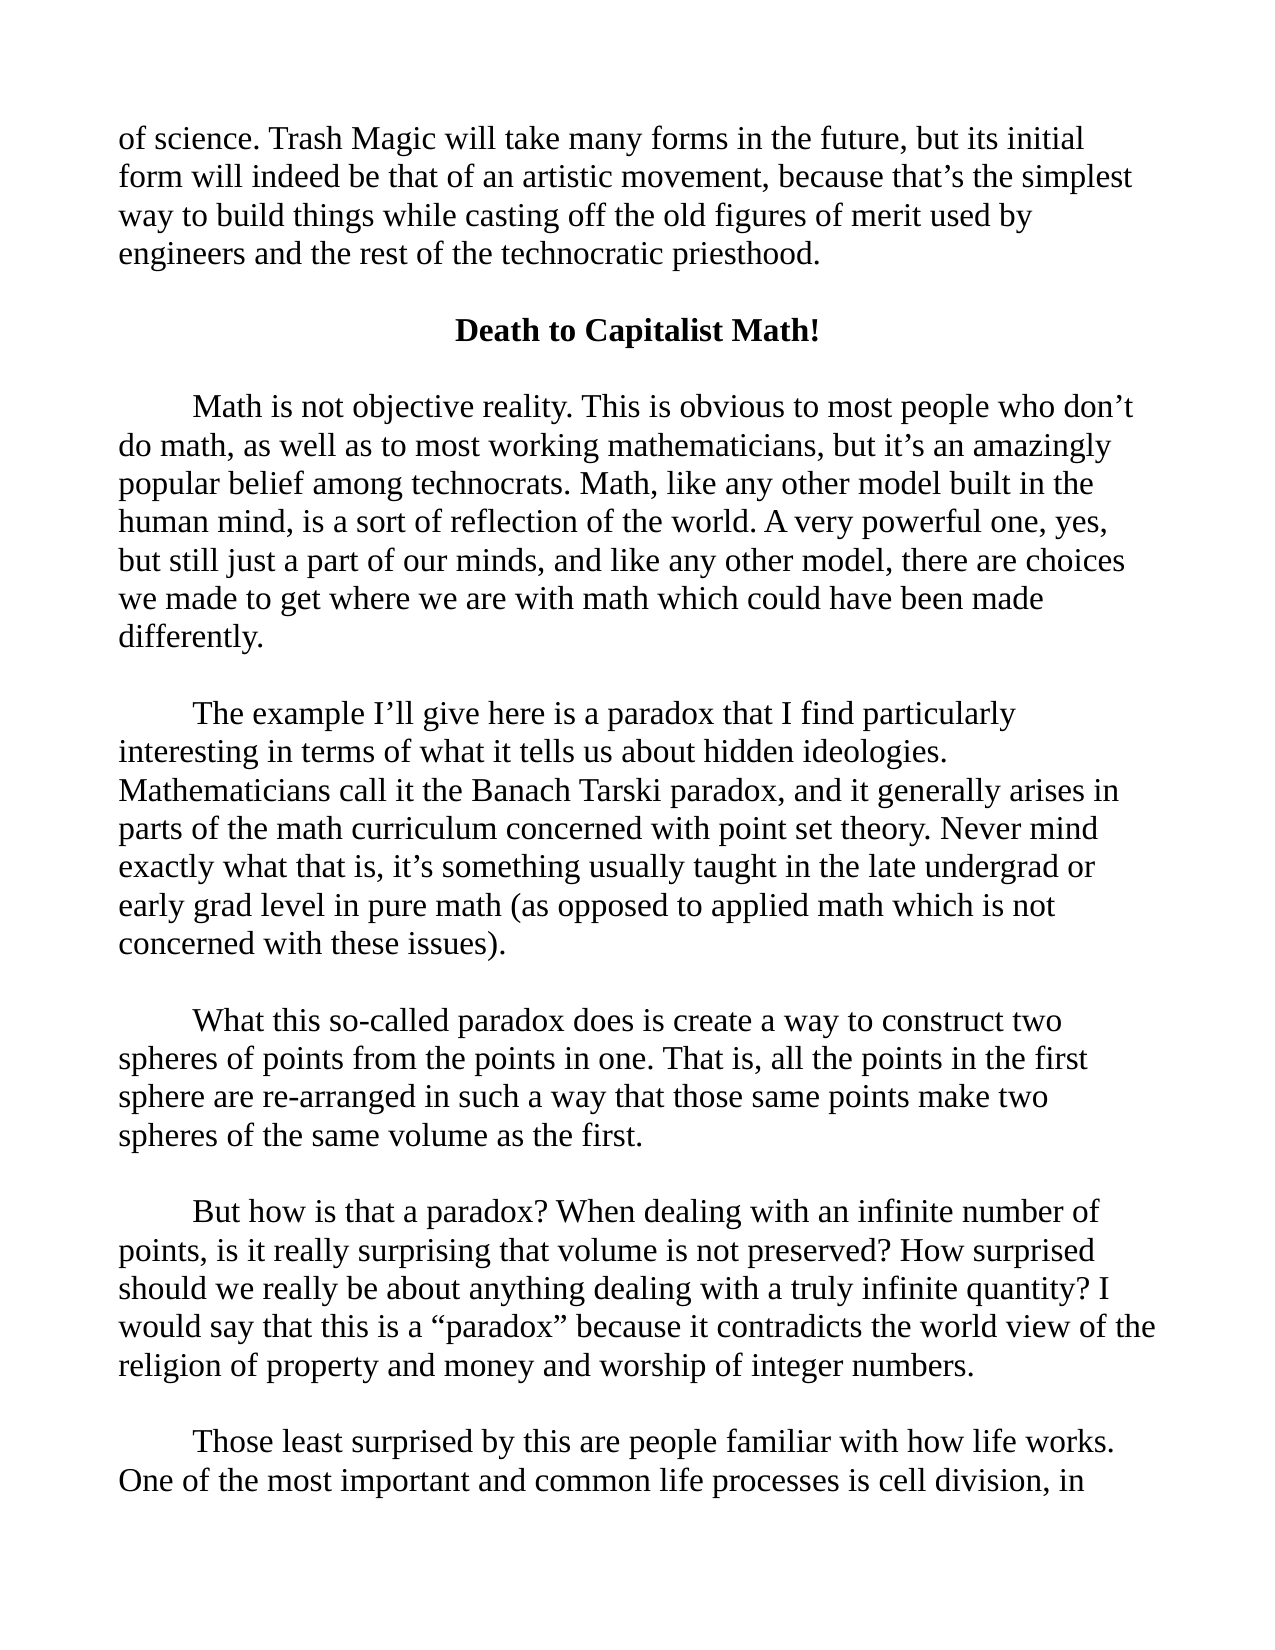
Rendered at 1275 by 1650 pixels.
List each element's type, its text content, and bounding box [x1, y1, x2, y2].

text of science. Trash Magic will take many forms in the future, but its initial form will indeed be that of an artistic movement, because that’s the simplest way to build things while casting off the old figures of merit used by engineers and the rest of the technocratic priesthood. [118, 118, 1157, 271]
text The example I’ll give here is a paradox that I find particularly interesting in terms of what it tells us about hidden ideologies. Mathematicians call it the Banach Tarski paradox, and it generally arises in parts of the math curriculum concerned with point set theory. Never mind exactly what that is, it’s something usually taught in the late undergrad or early grad level in pure math (as opposed to applied math which is not concerned with these issues). [118, 693, 1157, 961]
text What this so-called paradox does is create a way to construct two spheres of points from the points in one. That is, all the points in the first sphere are re-arranged in such a way that those same points make two spheres of the same volume as the first. [118, 1000, 1157, 1153]
text Math is not objective reality. This is obvious to most people who don’t do math, as well as to most working mathematicians, but it’s an amazingly popular belief among technocrats. Math, like any other model built in the human mind, is a sort of reflection of the world. A very powerful one, yes, but still just a part of our minds, and like any other model, there are choices we made to get where we are with math which could have been made differently. [118, 386, 1157, 655]
text But how is that a paradox? When dealing with an infinite number of points, is it really surprising that volume is not preserved? How surprised should we really be about anything dealing with a truly infinite quantity? I would say that this is a “paradox” because it contradicts the world view of the religion of property and money and worship of integer numbers. [118, 1191, 1157, 1383]
text Those least surprised by this are people familiar with how life works. One of the most important and common life processes is cell division, in [118, 1421, 1157, 1498]
text Death to Capitalist Math! [118, 310, 1157, 348]
